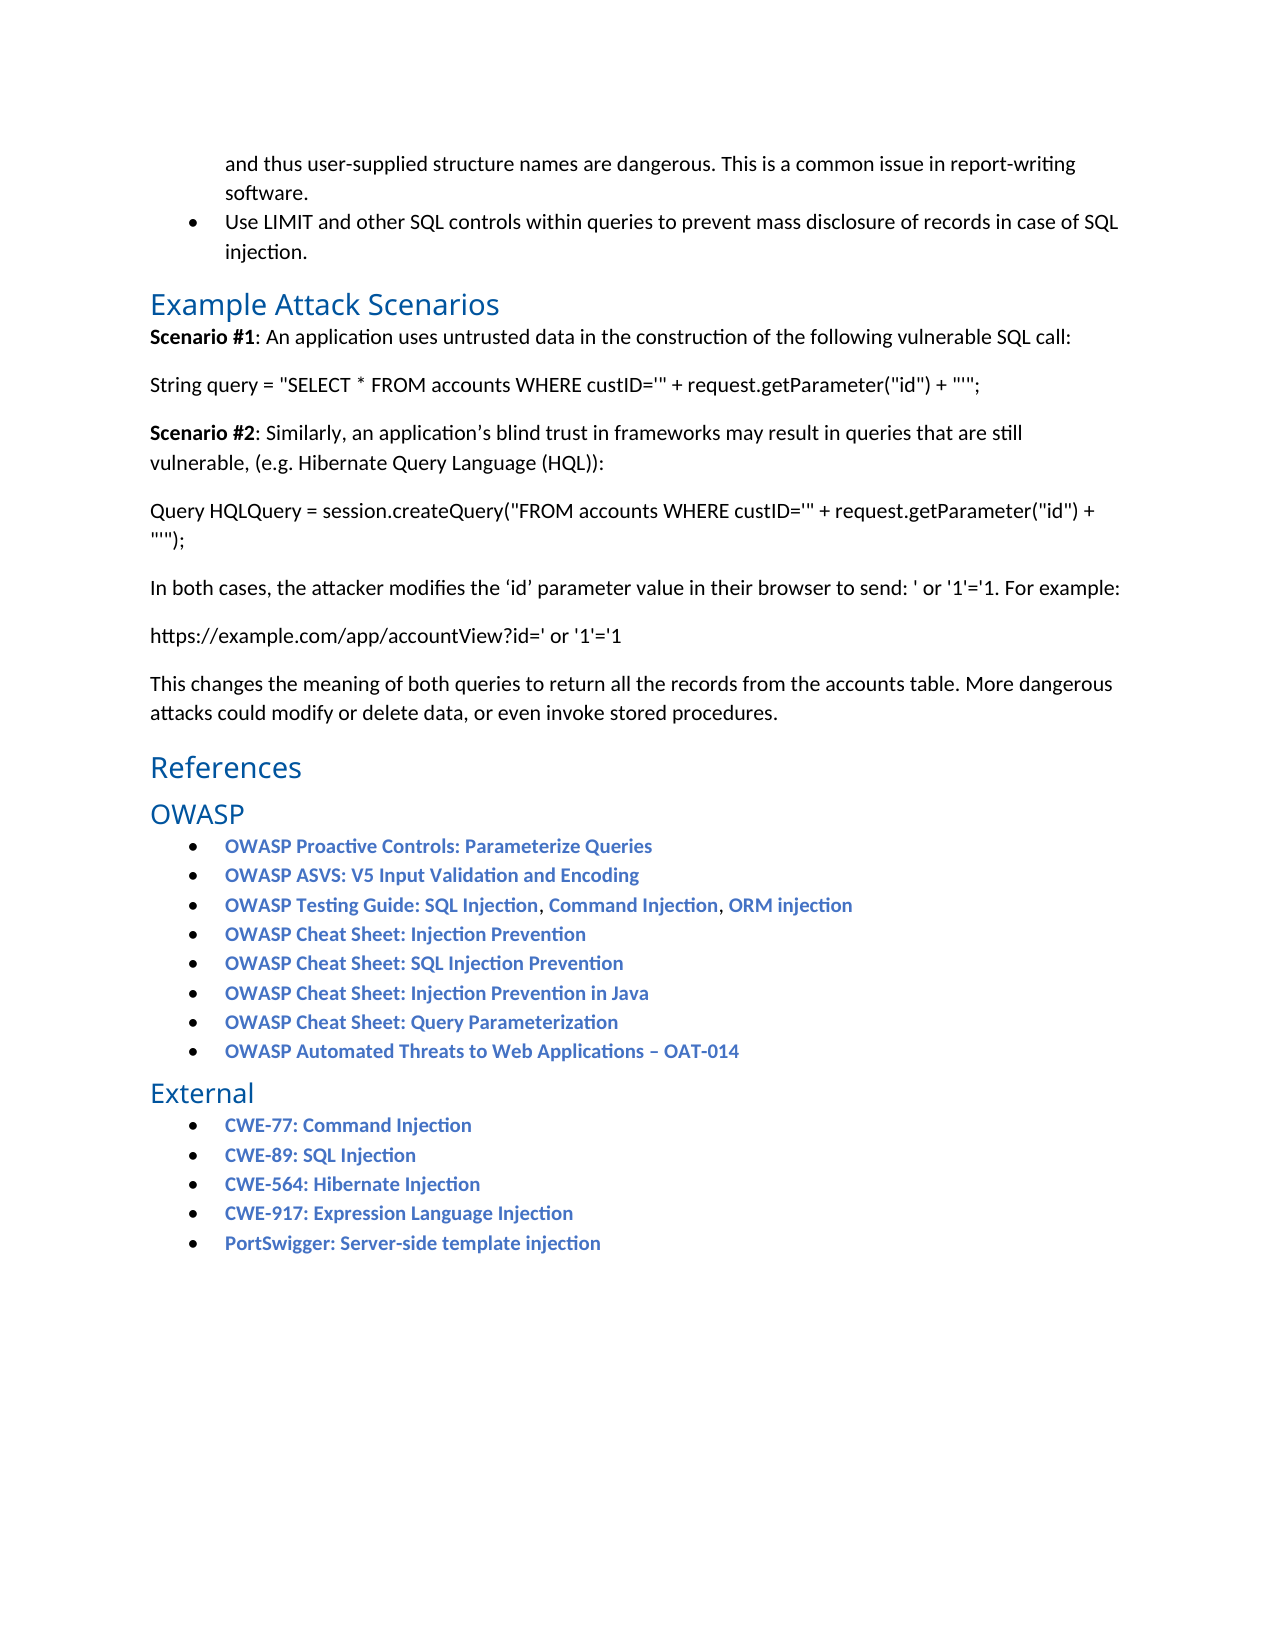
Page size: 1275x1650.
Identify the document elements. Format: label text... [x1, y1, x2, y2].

list OWASP ASVS: V5 Input Validation and Encoding [187, 862, 1125, 888]
list OWASP Automated Threats to Web Applications – OAT-014 [187, 1037, 1125, 1064]
list CWE-89: SQL Injection [187, 1141, 1125, 1168]
text This changes the meaning of both queries to return all the records from the accounts table. More dangerous attacks could modify or delete data, or even invoke stored procedures. [150, 670, 1125, 726]
list CWE-77: Command Injection [187, 1112, 1125, 1138]
text In both cases, the attacker modifies the ‘id’ parameter value in their browser to send: ' or '1'='1. For example: [150, 574, 1125, 601]
list OWASP Cheat Sheet: Injection Prevention [187, 920, 1125, 947]
list OWASP Cheat Sheet: Injection Prevention in Java [187, 979, 1125, 1005]
text https://example.com/app/accountView?id=' or '1'='1 [150, 622, 1125, 649]
list PortSwigger: Server-side template injection [187, 1229, 1125, 1255]
text Query HQLQuery = session.createQuery("FROM accounts WHERE custID='" + request.getParameter("id") + "'"); [150, 497, 1125, 553]
text Scenario #1: An application uses untrusted data in the construction of the following vulnerable SQL call: [150, 323, 1125, 350]
list OWASP Proactive Controls: Parameterize Queries [187, 832, 1125, 859]
subtitle External [150, 1075, 1125, 1112]
text Scenario #2: Similarly, an application’s blind trust in frameworks may result in queries that are still vulnerable, (e.g. Hibernate Query Language (HQL)): [150, 419, 1125, 475]
text String query = "SELECT * FROM accounts WHERE custID='" + request.getParameter("id") + "'"; [150, 371, 1125, 398]
list Use LIMIT and other SQL controls within queries to prevent mass disclosure of records in case of SQL injection. [187, 208, 1125, 264]
list OWASP Cheat Sheet: SQL Injection Prevention [187, 949, 1125, 976]
subtitle Example Attack Scenarios [150, 284, 1125, 323]
subtitle OWASP [150, 795, 1125, 832]
list CWE-564: Hibernate Injection [187, 1170, 1125, 1197]
list and thus user-supplied structure names are dangerous. This is a common issue in report-writing software. [187, 150, 1125, 206]
subtitle References [150, 747, 1125, 787]
list CWE-917: Expression Language Injection [187, 1199, 1125, 1226]
list OWASP Testing Guide: SQL Injection, Command Injection, ORM injection [187, 891, 1125, 917]
list OWASP Cheat Sheet: Query Parameterization [187, 1008, 1125, 1034]
